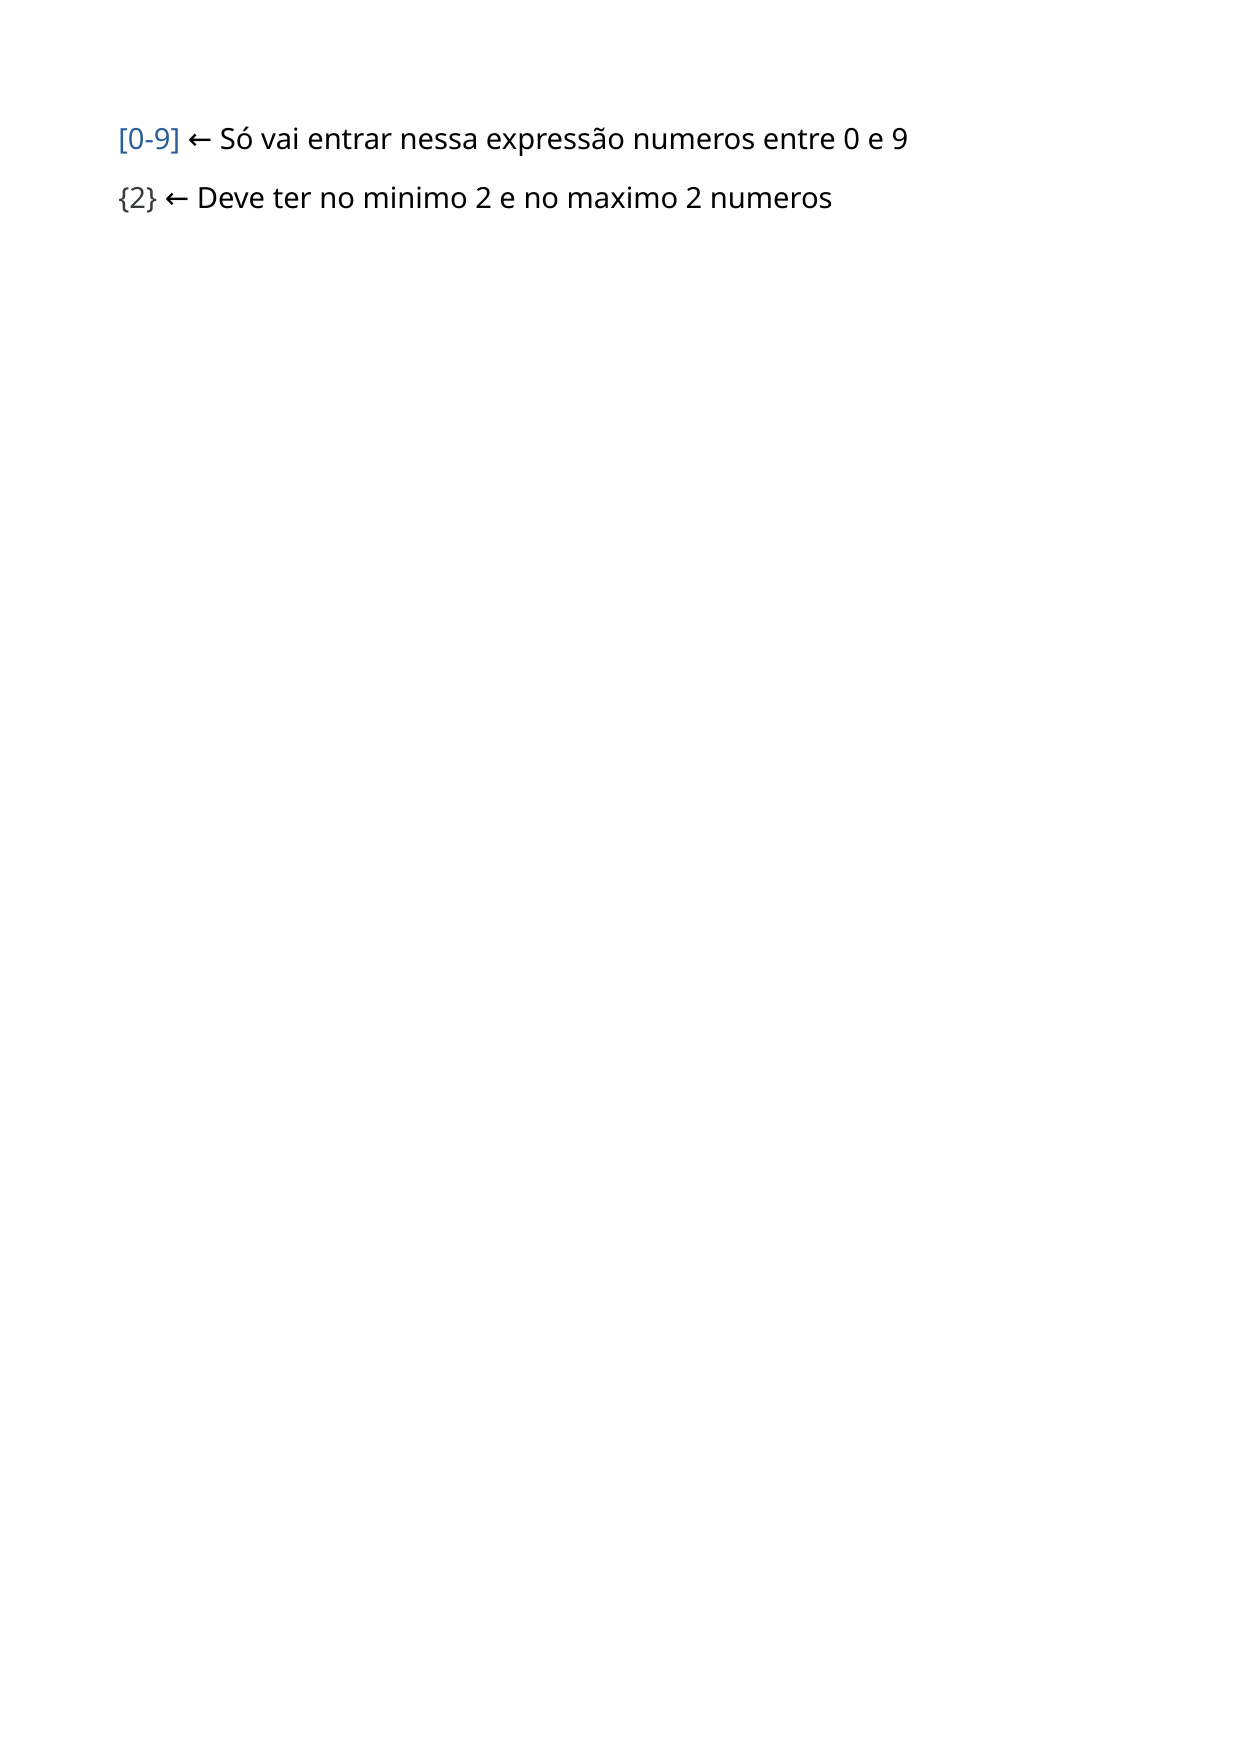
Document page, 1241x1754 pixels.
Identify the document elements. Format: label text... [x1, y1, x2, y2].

text [0-9] ← Só vai entrar nessa expressão numeros entre 0 e 9 [118, 118, 1122, 158]
text {2} ← Deve ter no minimo 2 e no maximo 2 numeros [118, 178, 1122, 217]
